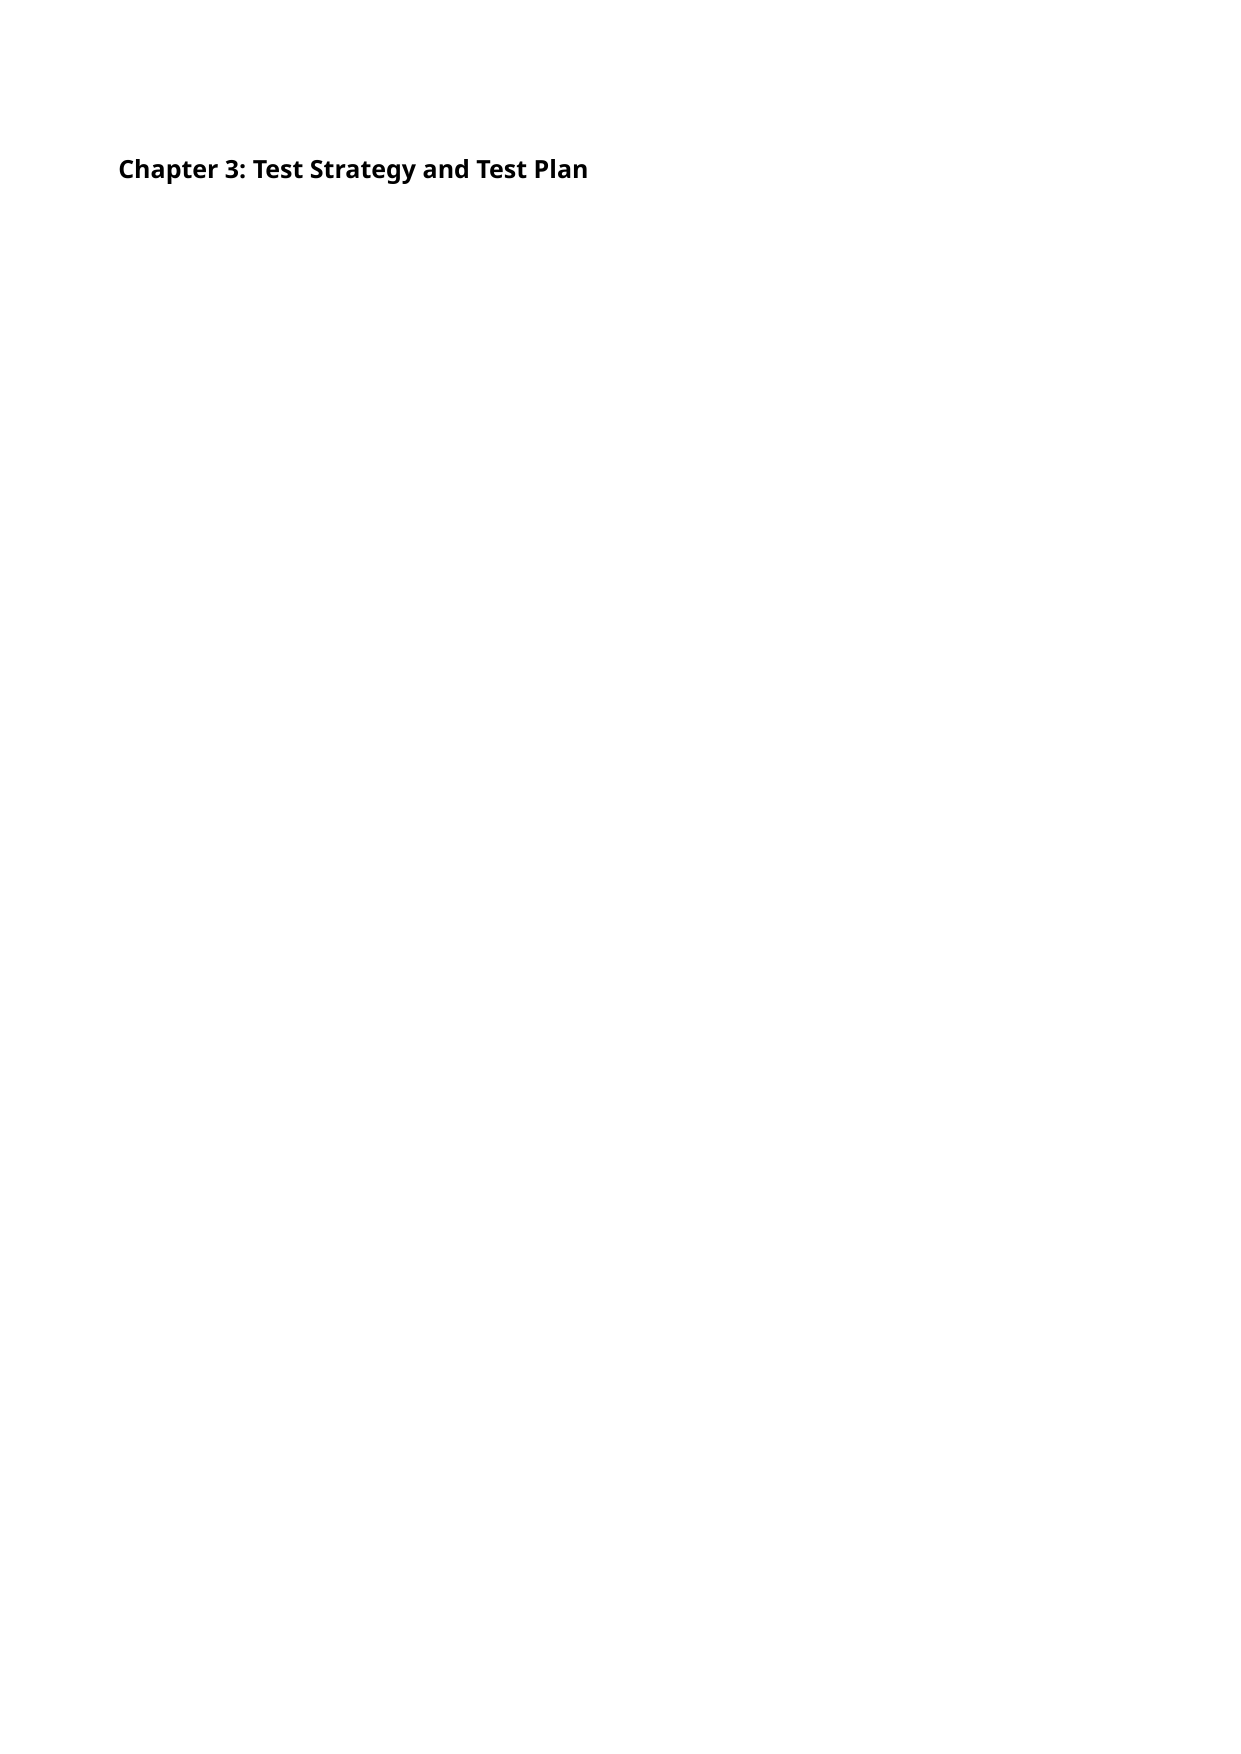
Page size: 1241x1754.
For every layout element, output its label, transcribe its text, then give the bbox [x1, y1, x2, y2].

text Chapter 3: Test Strategy and Test Plan [118, 152, 1122, 186]
